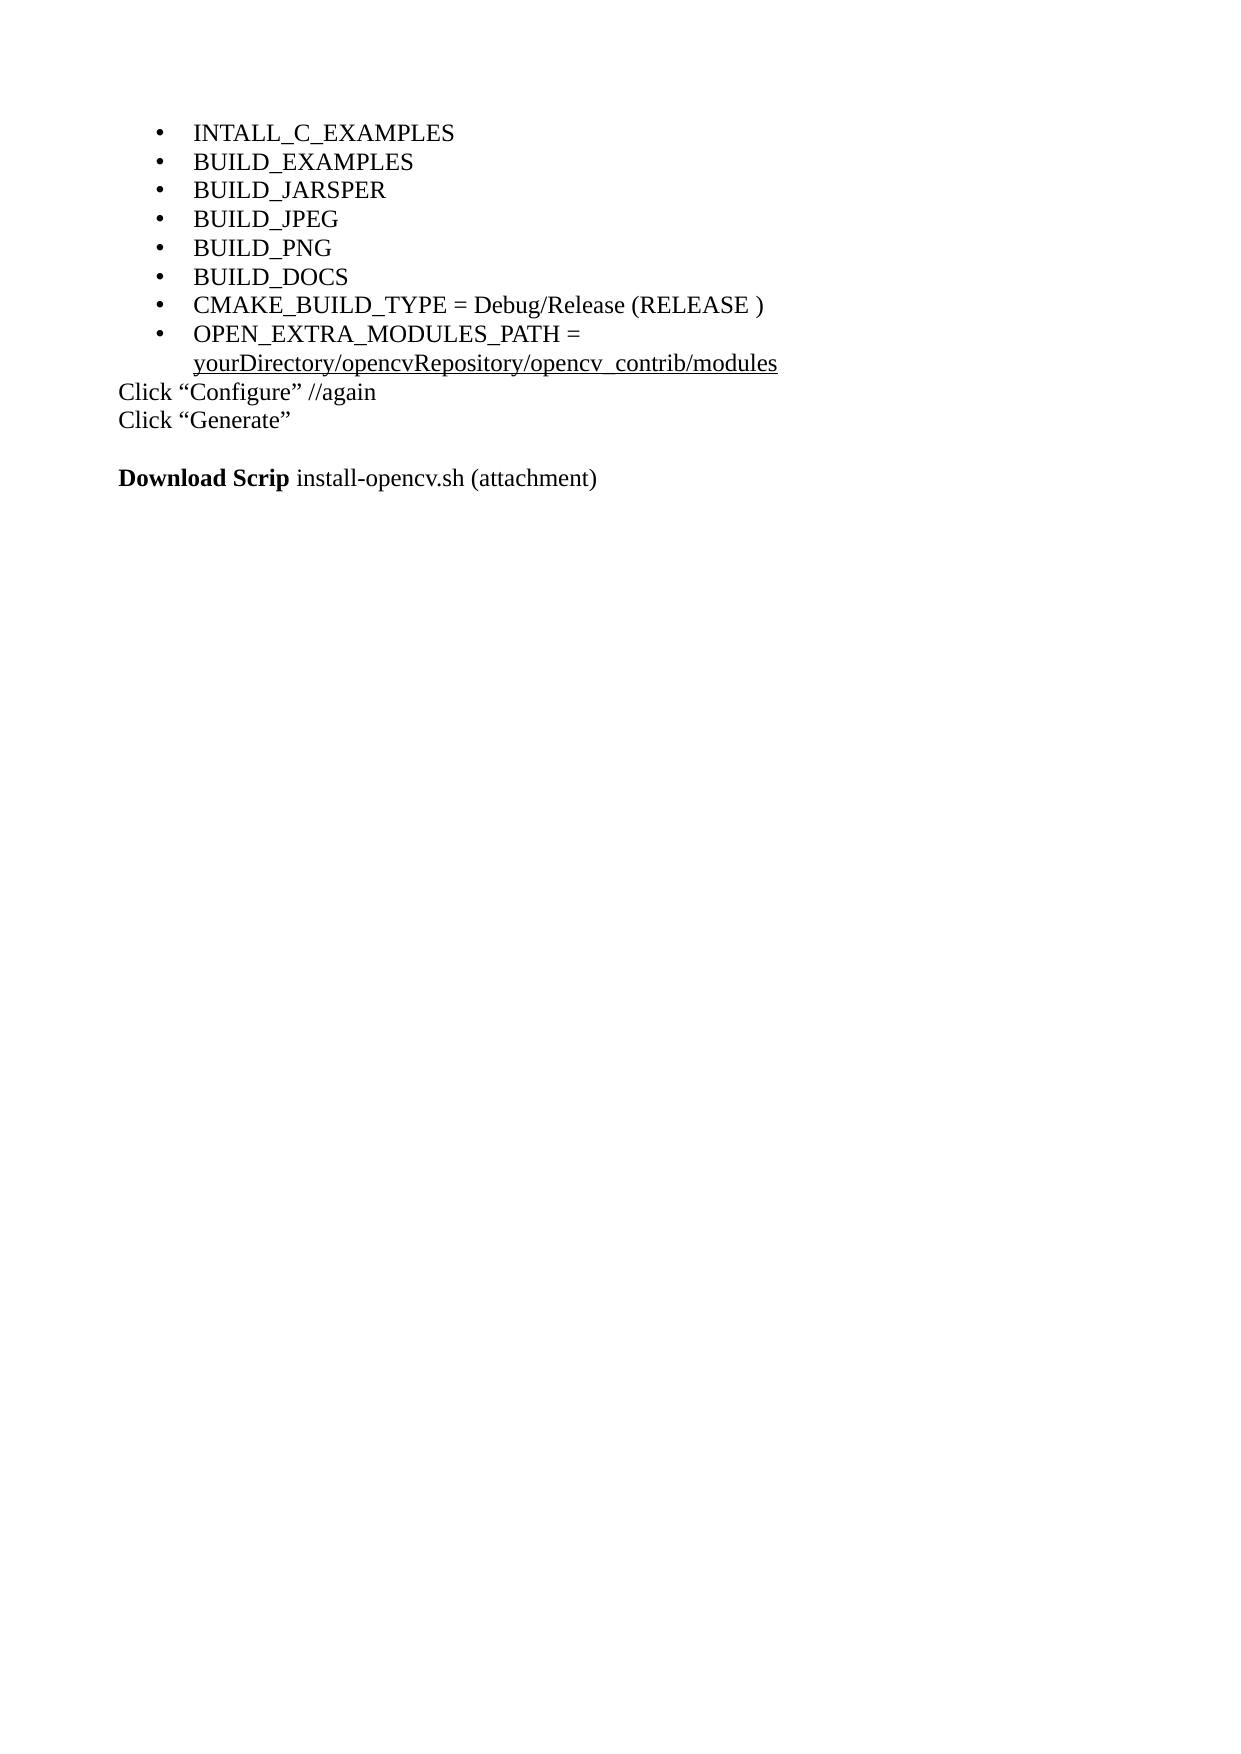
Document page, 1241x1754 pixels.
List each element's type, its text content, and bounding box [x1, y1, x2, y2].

list BUILD_DOCS [156, 262, 1122, 291]
list BUILD_EXAMPLES [156, 147, 1122, 176]
list BUILD_JARSPER [156, 176, 1122, 204]
list CMAKE_BUILD_TYPE = Debug/Release (RELEASE ) [156, 291, 1122, 319]
text Click “Configure” //again [118, 377, 1122, 406]
text Click “Generate” [118, 406, 1122, 434]
list INTALL_C_EXAMPLES [156, 118, 1122, 147]
list OPEN_EXTRA_MODULES_PATH = yourDirectory/opencvRepository/opencv_contrib/modules [156, 319, 1122, 377]
list BUILD_JPEG [156, 204, 1122, 233]
text Download Scrip install-opencv.sh (attachment) [118, 463, 1122, 492]
list BUILD_PNG [156, 233, 1122, 262]
